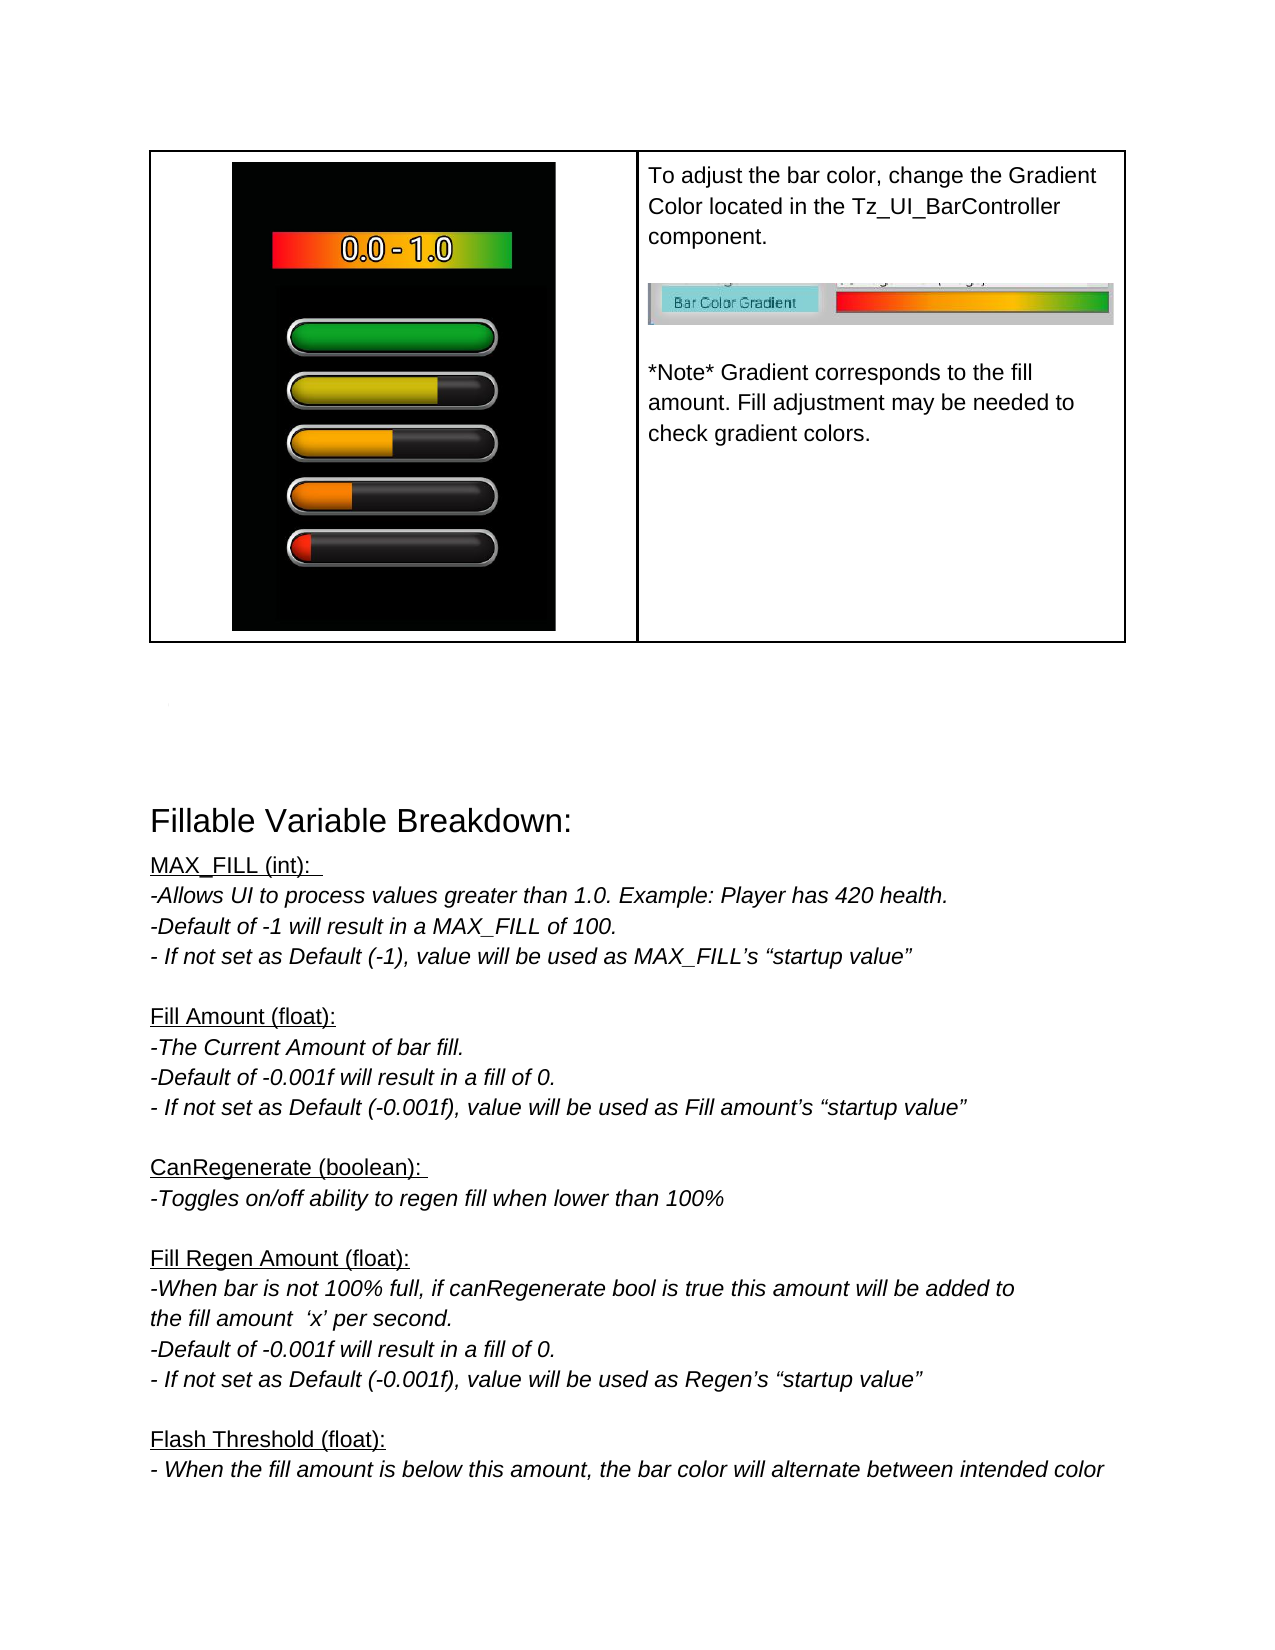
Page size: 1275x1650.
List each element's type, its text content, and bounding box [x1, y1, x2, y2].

picture [232, 162, 556, 631]
text the fill amount ‘x’ per second. [150, 1305, 1125, 1332]
text -Toggles on/off ability to regen fill when lower than 100% [150, 1184, 1125, 1211]
text -The Current Amount of bar fill. [150, 1033, 1125, 1060]
text -When bar is not 100% full, if canRegenerate bool is true this amount will be added to [150, 1275, 1125, 1301]
table_header To adjust the bar color, change the Gradient Color located in the Tz_UI_BarController component. *Note* Gradient corresponds to the fill amount. Fill adjustment may be needed to check gradient colors. [639, 152, 1124, 641]
text -Default of -1 will result in a MAX_FILL of 100. [150, 913, 1125, 939]
text - When the fill amount is below this amount, the bar color will alternate between intended color [150, 1456, 1125, 1483]
text -Allows UI to process values greater than 1.0. Example: Player has 420 health. [150, 882, 1125, 909]
text Fill Regen Amount (float): [150, 1245, 1125, 1271]
text -Default of -0.001f will result in a fill of 0. [150, 1336, 1125, 1362]
subtitle Fillable Variable Breakdown: [150, 801, 1125, 840]
picture [647, 283, 1114, 325]
text Fill Amount (float): [150, 1003, 1125, 1029]
text Flash Threshold (float): [150, 1426, 1125, 1452]
text - If not set as Default (-0.001f), value will be used as Regen’s “startup value” [150, 1366, 1125, 1392]
table_header [151, 152, 636, 641]
text MAX_FILL (int): [150, 852, 1125, 878]
text -Default of -0.001f will result in a fill of 0. [150, 1064, 1125, 1090]
text - If not set as Default (-0.001f), value will be used as Fill amount’s “startup value” [150, 1094, 1125, 1120]
text - If not set as Default (-1), value will be used as MAX_FILL’s “startup value” [150, 943, 1125, 969]
text CanRegenerate (boolean): [150, 1154, 1125, 1181]
